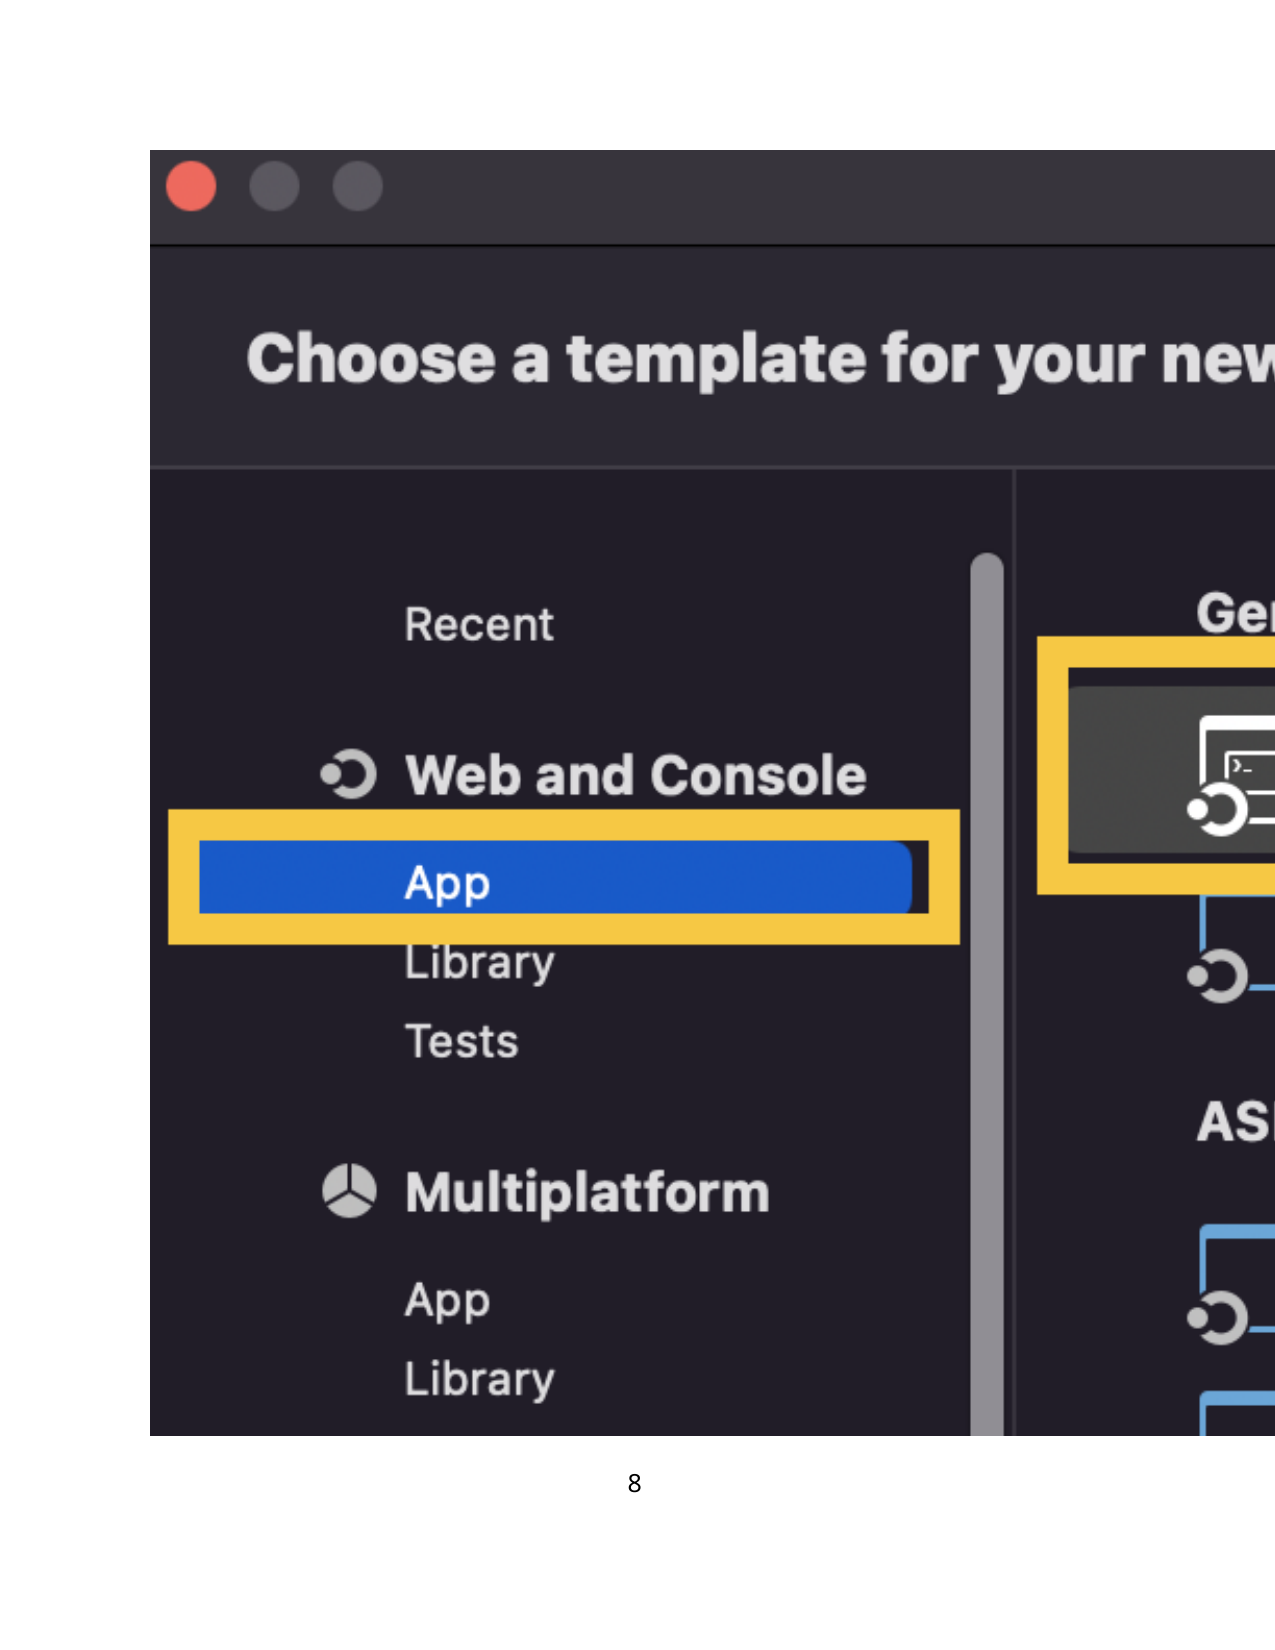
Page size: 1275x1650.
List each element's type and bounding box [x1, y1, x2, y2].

picture [150, 150, 1275, 1436]
